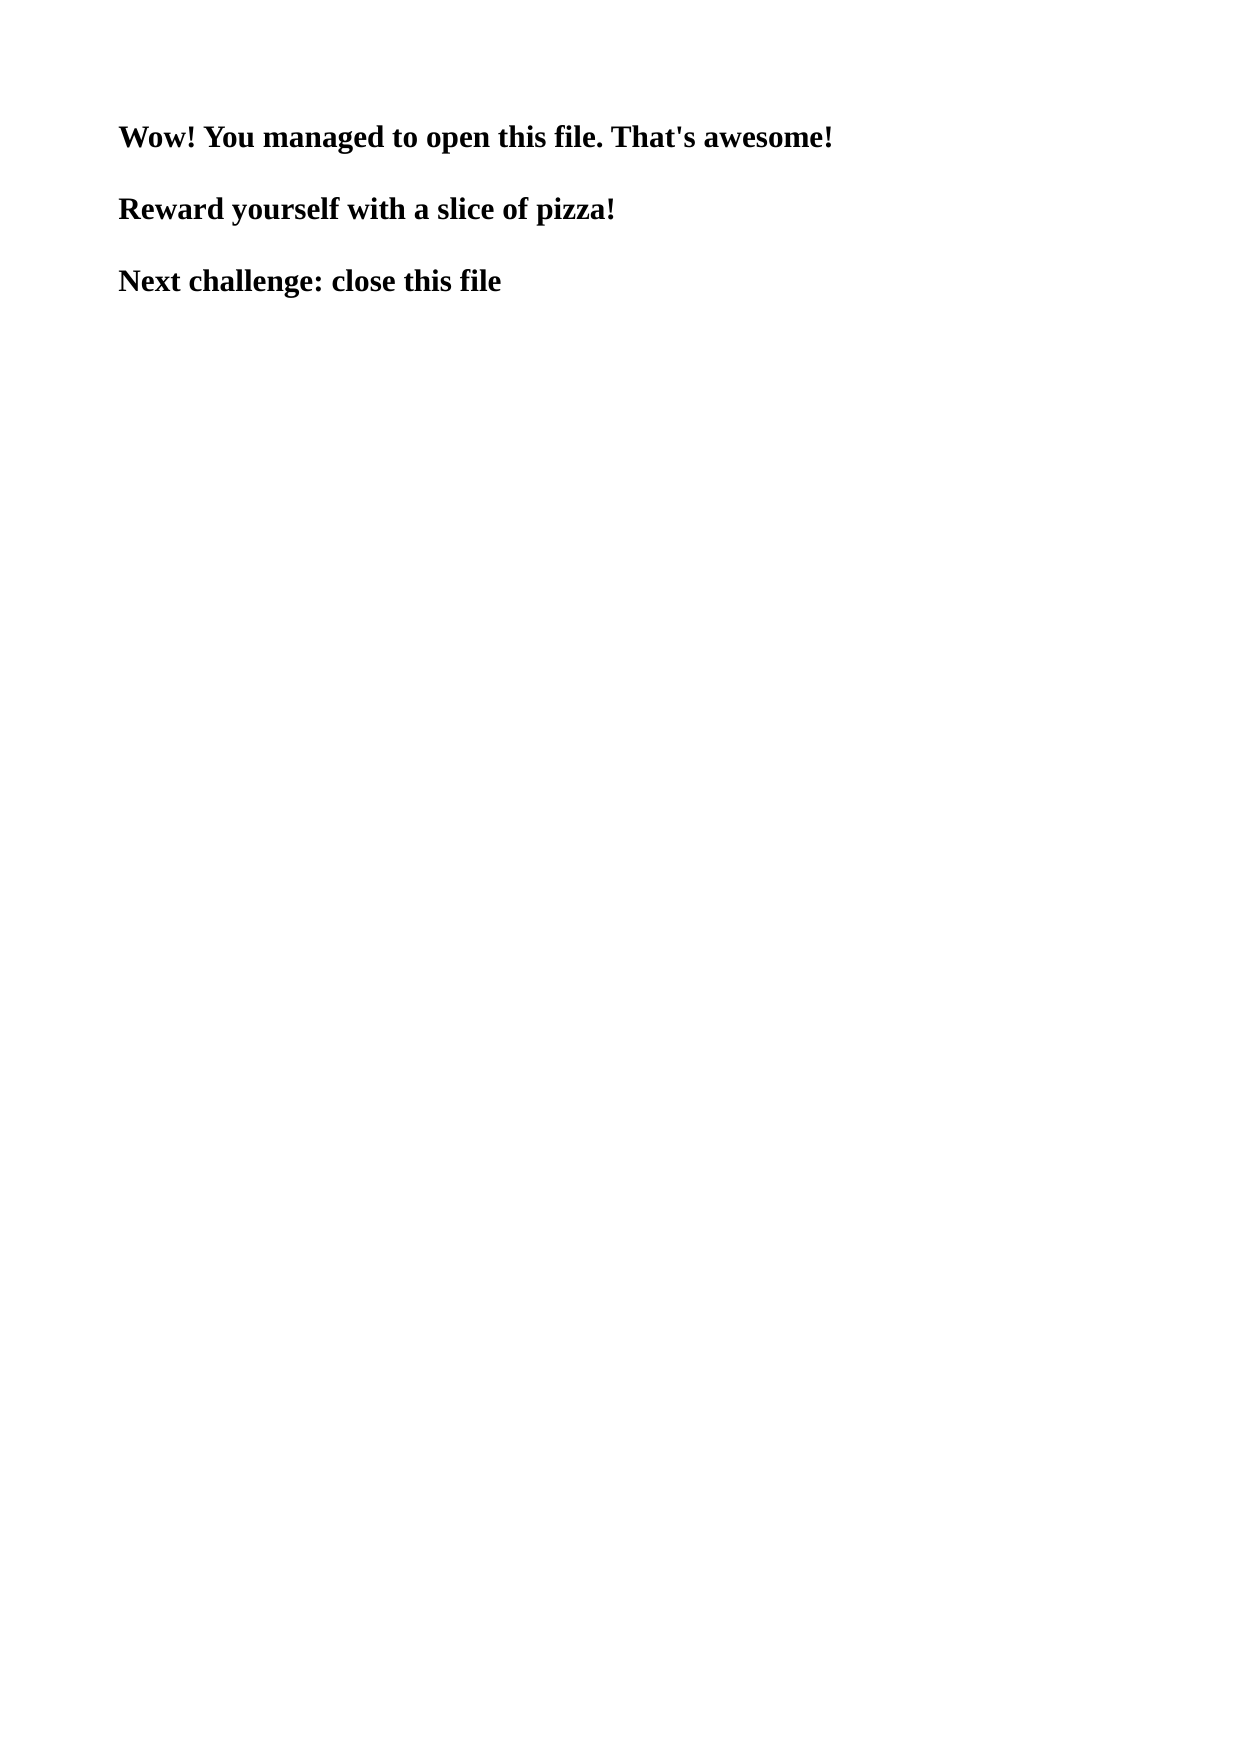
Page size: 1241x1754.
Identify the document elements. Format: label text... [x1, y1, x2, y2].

text Next challenge: close this file [118, 262, 1122, 298]
text Reward yourself with a slice of pizza! [118, 190, 1122, 226]
text Wow! You managed to open this file. That's awesome! [118, 118, 1122, 154]
